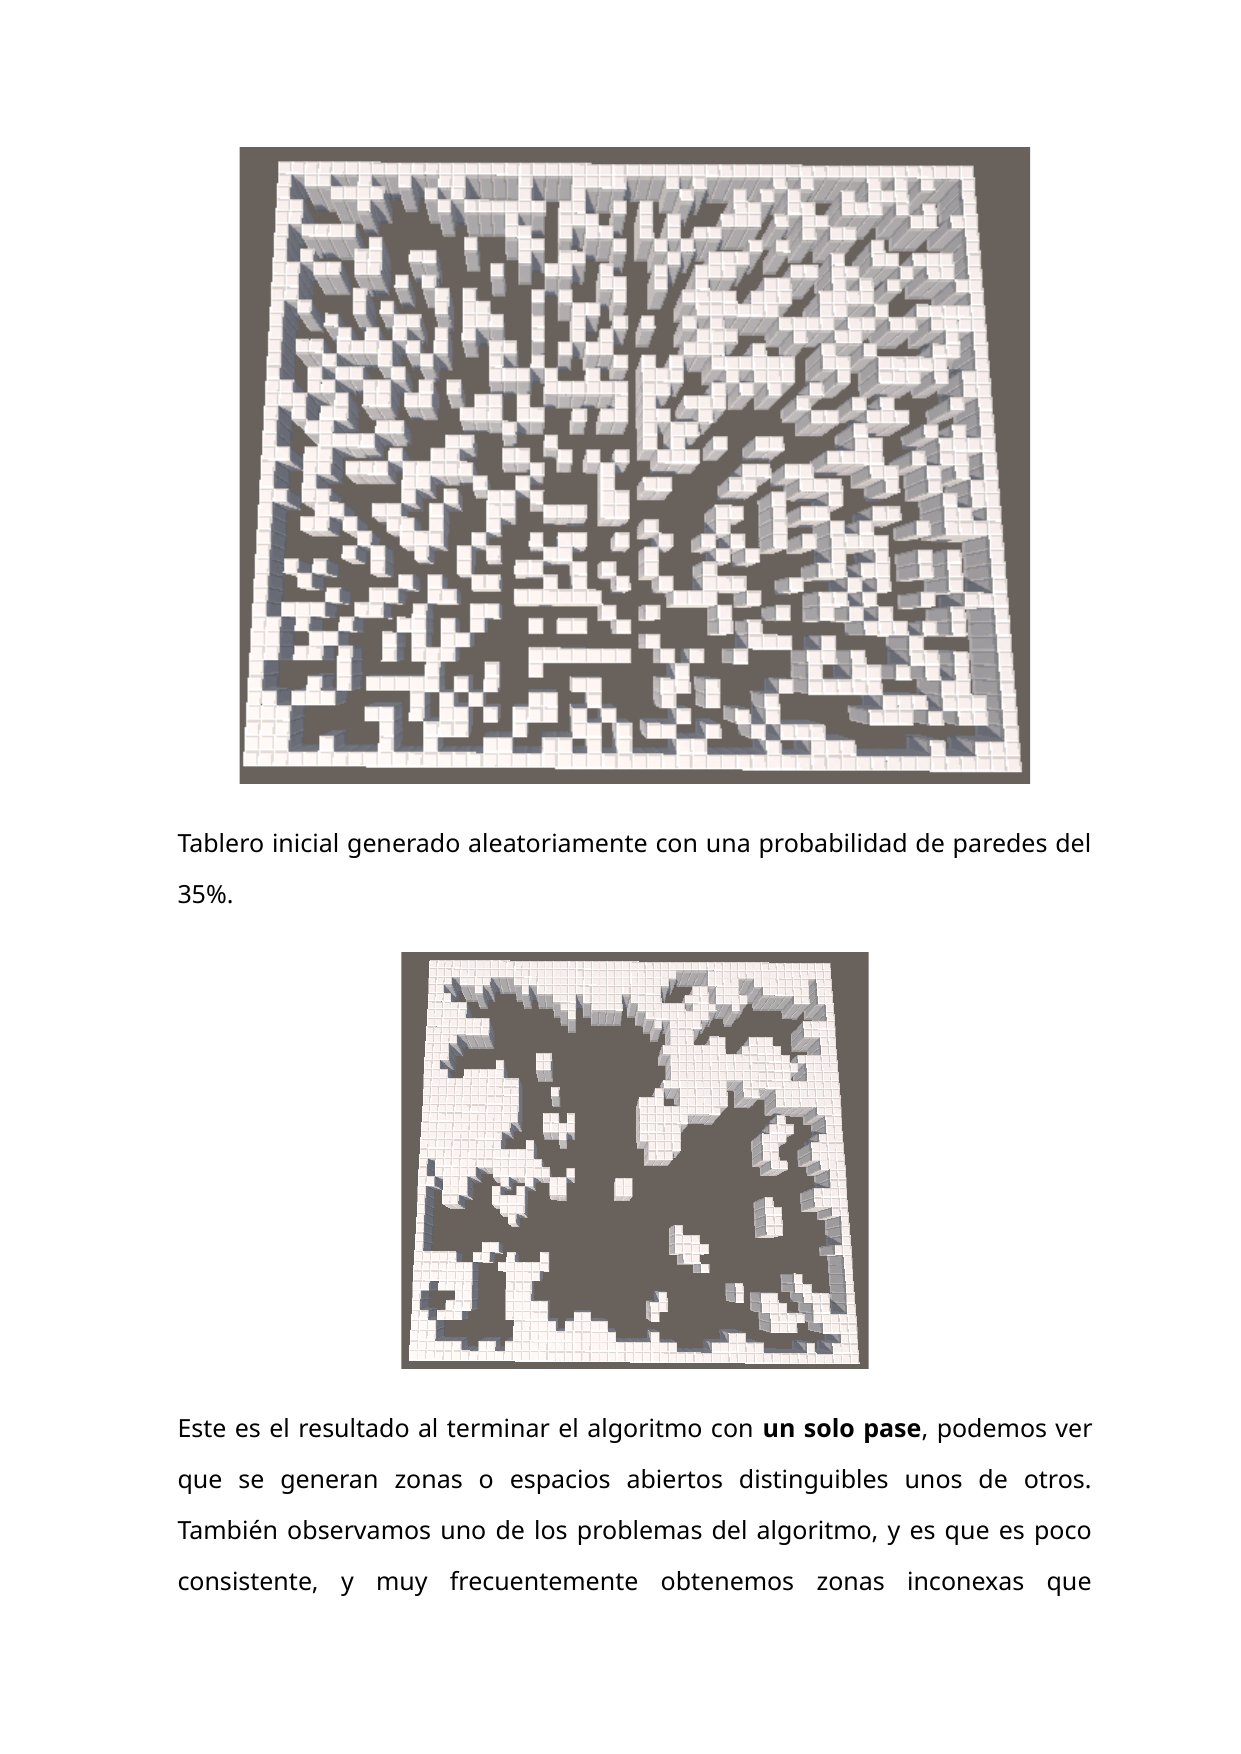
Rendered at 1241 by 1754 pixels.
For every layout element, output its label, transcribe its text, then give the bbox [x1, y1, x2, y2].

text Este es el resultado al terminar el algoritmo con un solo pase, podemos ver que se generan zonas o espacios abiertos distinguibles unos de otros. También observamos uno de los problemas del algoritmo, y es que es poco consistente, y muy frecuentemente obtenemos zonas inconexas que [177, 1410, 1093, 1597]
picture [239, 147, 1031, 784]
picture [401, 952, 869, 1369]
text Tablero inicial generado aleatoriamente con una probabilidad de paredes del 35%. [177, 826, 1093, 911]
